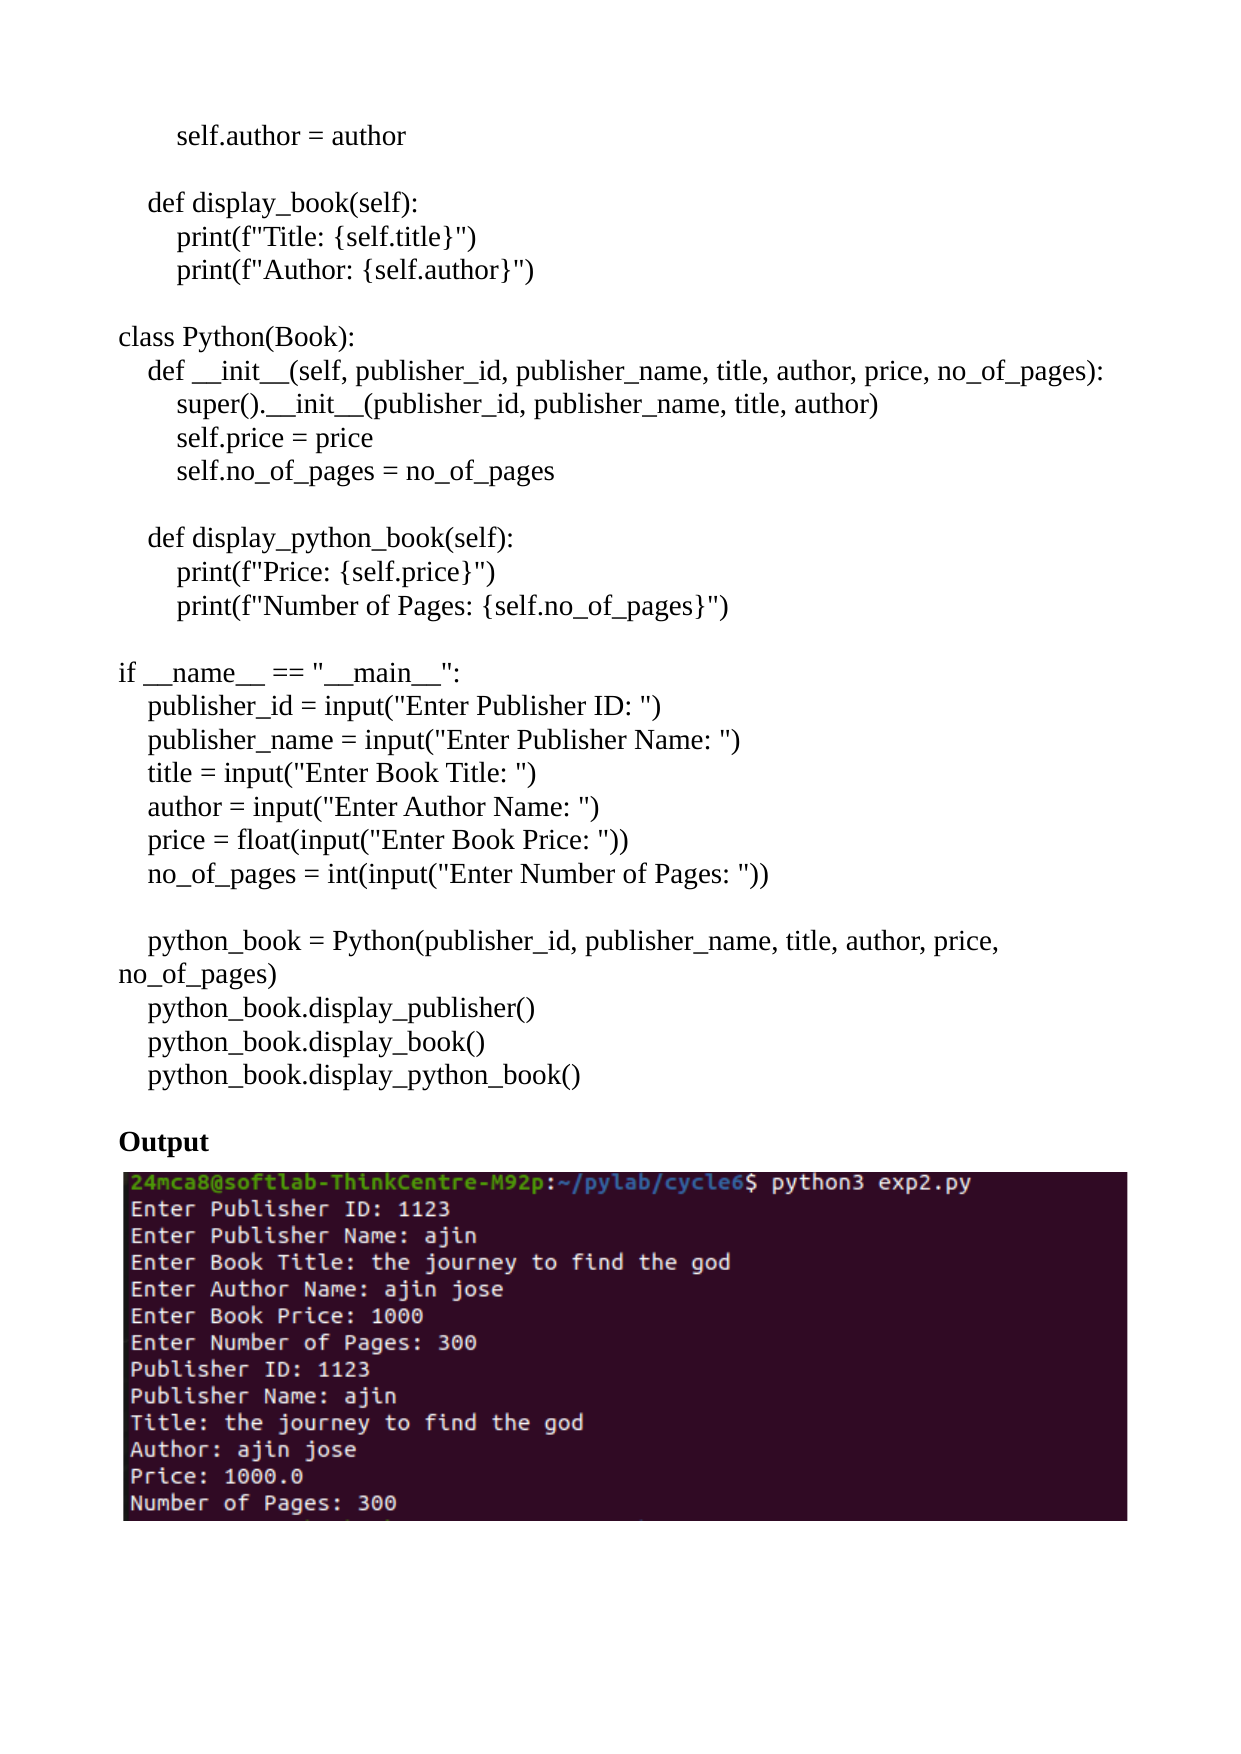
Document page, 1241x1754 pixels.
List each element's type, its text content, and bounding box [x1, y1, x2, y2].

text print(f"Price: {self.price}") [118, 554, 1122, 588]
text publisher_id = input("Enter Publisher ID: ") [118, 688, 1122, 722]
text super().__init__(publisher_id, publisher_name, title, author) [118, 386, 1122, 420]
text publisher_name = input("Enter Publisher Name: ") [118, 722, 1122, 755]
picture [123, 1172, 1128, 1521]
text print(f"Author: {self.author}") [118, 252, 1122, 286]
text python_book = Python(publisher_id, publisher_name, title, author, price, no_of_pages) [118, 923, 1122, 990]
text self.no_of_pages = no_of_pages [118, 453, 1122, 487]
text title = input("Enter Book Title: ") [118, 755, 1122, 789]
text author = input("Enter Author Name: ") [118, 789, 1122, 822]
text python_book.display_publisher() [118, 990, 1122, 1024]
text class Python(Book): [118, 319, 1122, 353]
text python_book.display_python_book() [118, 1057, 1122, 1091]
text print(f"Title: {self.title}") [118, 219, 1122, 252]
text def display_python_book(self): [118, 521, 1122, 554]
text price = float(input("Enter Book Price: ")) [118, 822, 1122, 856]
text self.price = price [118, 420, 1122, 453]
text if __name__ == "__main__": [118, 655, 1122, 688]
text print(f"Number of Pages: {self.no_of_pages}") [118, 588, 1122, 621]
text self.author = author [118, 118, 1122, 152]
text no_of_pages = int(input("Enter Number of Pages: ")) [118, 856, 1122, 889]
text def display_book(self): [118, 185, 1122, 219]
text def __init__(self, publisher_id, publisher_name, title, author, price, no_of_pages): [118, 353, 1122, 386]
text Output [118, 1124, 1122, 1158]
text python_book.display_book() [118, 1024, 1122, 1057]
